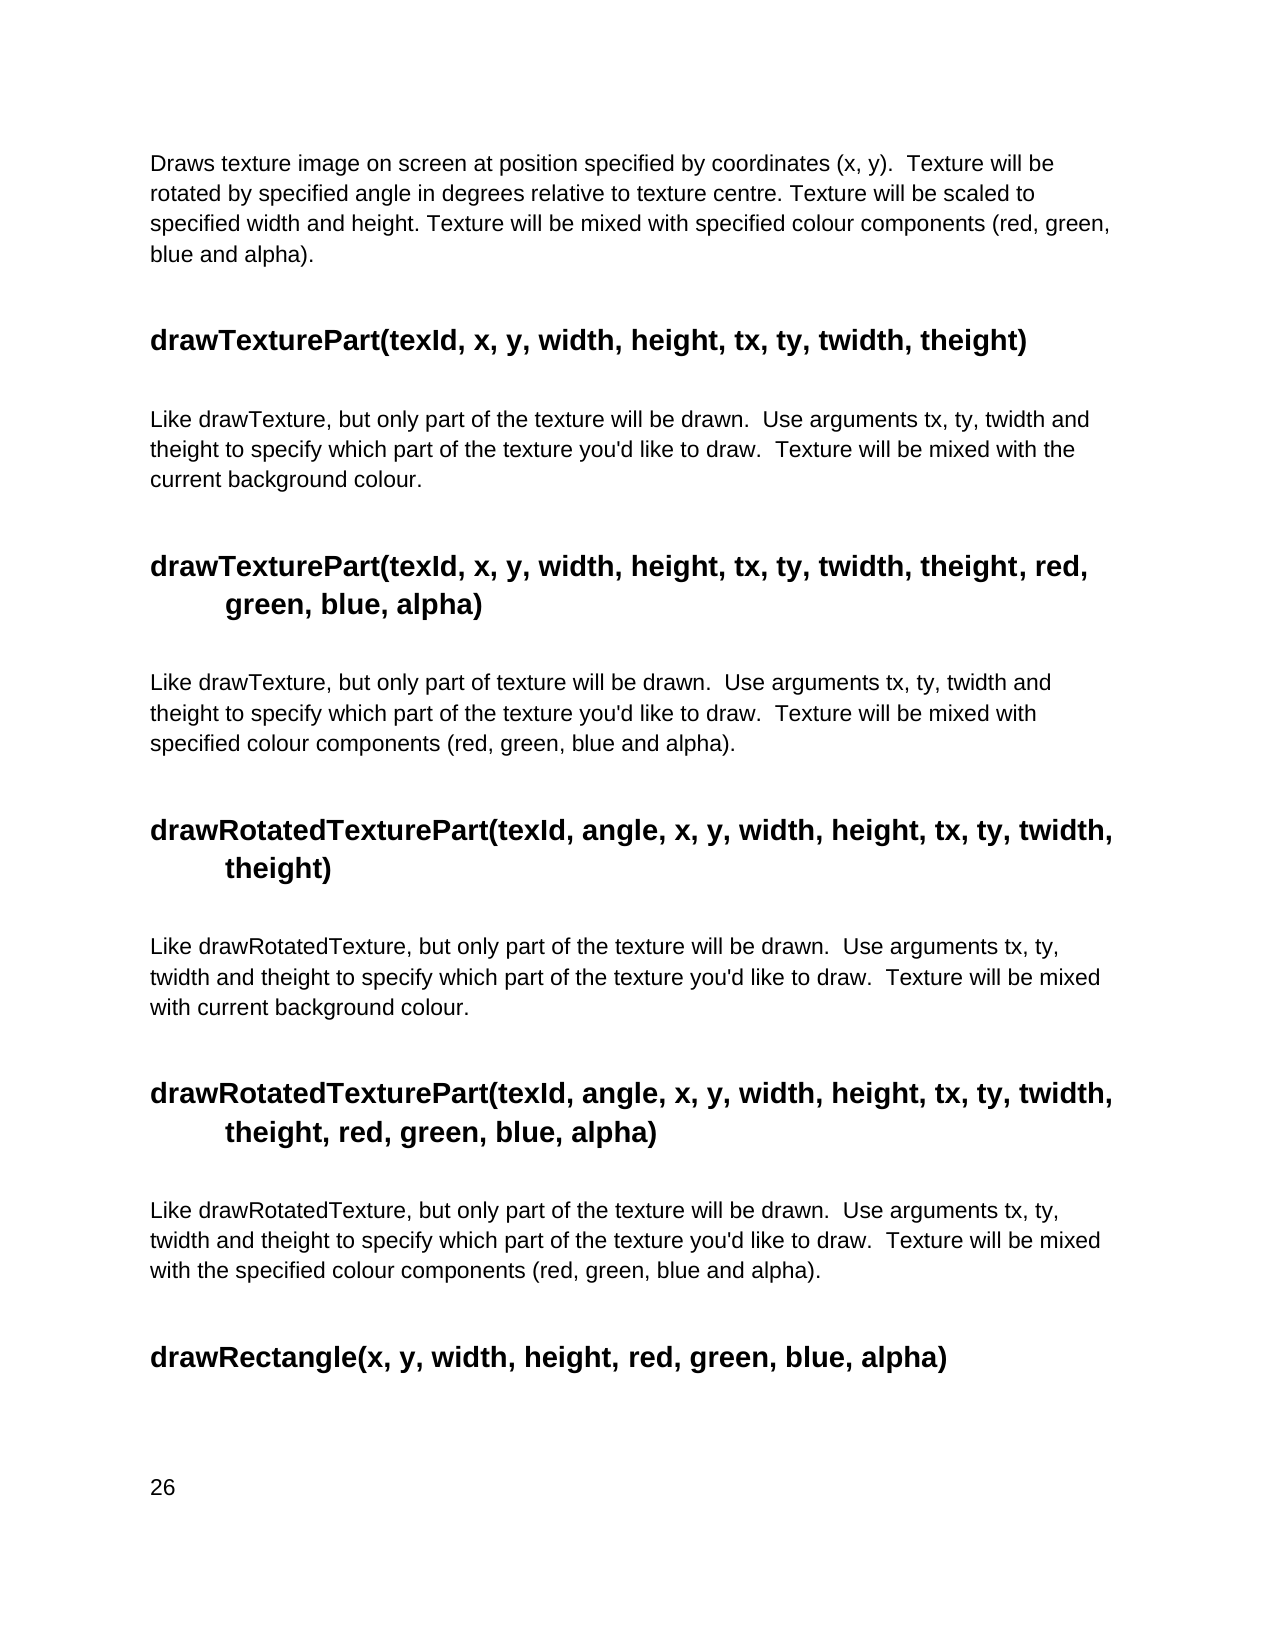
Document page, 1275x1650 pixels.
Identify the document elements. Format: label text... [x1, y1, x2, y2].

text Like drawTexture, but only part of the texture will be drawn. Use arguments tx, ty, twidth and theight to specify which part of the texture you'd like to draw. Texture will be mixed with the current background colour. [150, 406, 1125, 492]
text Like drawTexture, but only part of texture will be drawn. Use arguments tx, ty, twidth and theight to specify which part of the texture you'd like to draw. Texture will be mixed with specified colour components (red, green, blue and alpha). [150, 669, 1125, 756]
subtitle drawTexturePart(texId, x, y, width, height, tx, ty, twidth, theight, red, green, blue, alpha) [150, 549, 1125, 621]
text Draws texture image on screen at position specified by coordinates (x, y). Texture will be rotated by specified angle in degrees relative to texture centre. Texture will be scaled to specified width and height. Texture will be mixed with specified colour components (red, green, blue and alpha). [150, 150, 1125, 267]
text Like drawRotatedTexture, but only part of the texture will be drawn. Use arguments tx, ty, twidth and theight to specify which part of the texture you'd like to draw. Texture will be mixed with the specified colour components (red, green, blue and alpha). [150, 1197, 1125, 1284]
text Like drawRotatedTexture, but only part of the texture will be drawn. Use arguments tx, ty, twidth and theight to specify which part of the texture you'd like to draw. Texture will be mixed with current background colour. [150, 933, 1125, 1020]
subtitle drawRectangle(x, y, width, height, red, green, blue, alpha) [150, 1340, 1125, 1374]
subtitle drawTexturePart(texId, x, y, width, height, tx, ty, twidth, theight) [150, 323, 1125, 357]
subtitle drawRotatedTexturePart(texId, angle, x, y, width, height, tx, ty, twidth, theight) [150, 812, 1125, 884]
subtitle drawRotatedTexturePart(texId, angle, x, y, width, height, tx, ty, twidth, theight, red, green, blue, alpha) [150, 1076, 1125, 1148]
